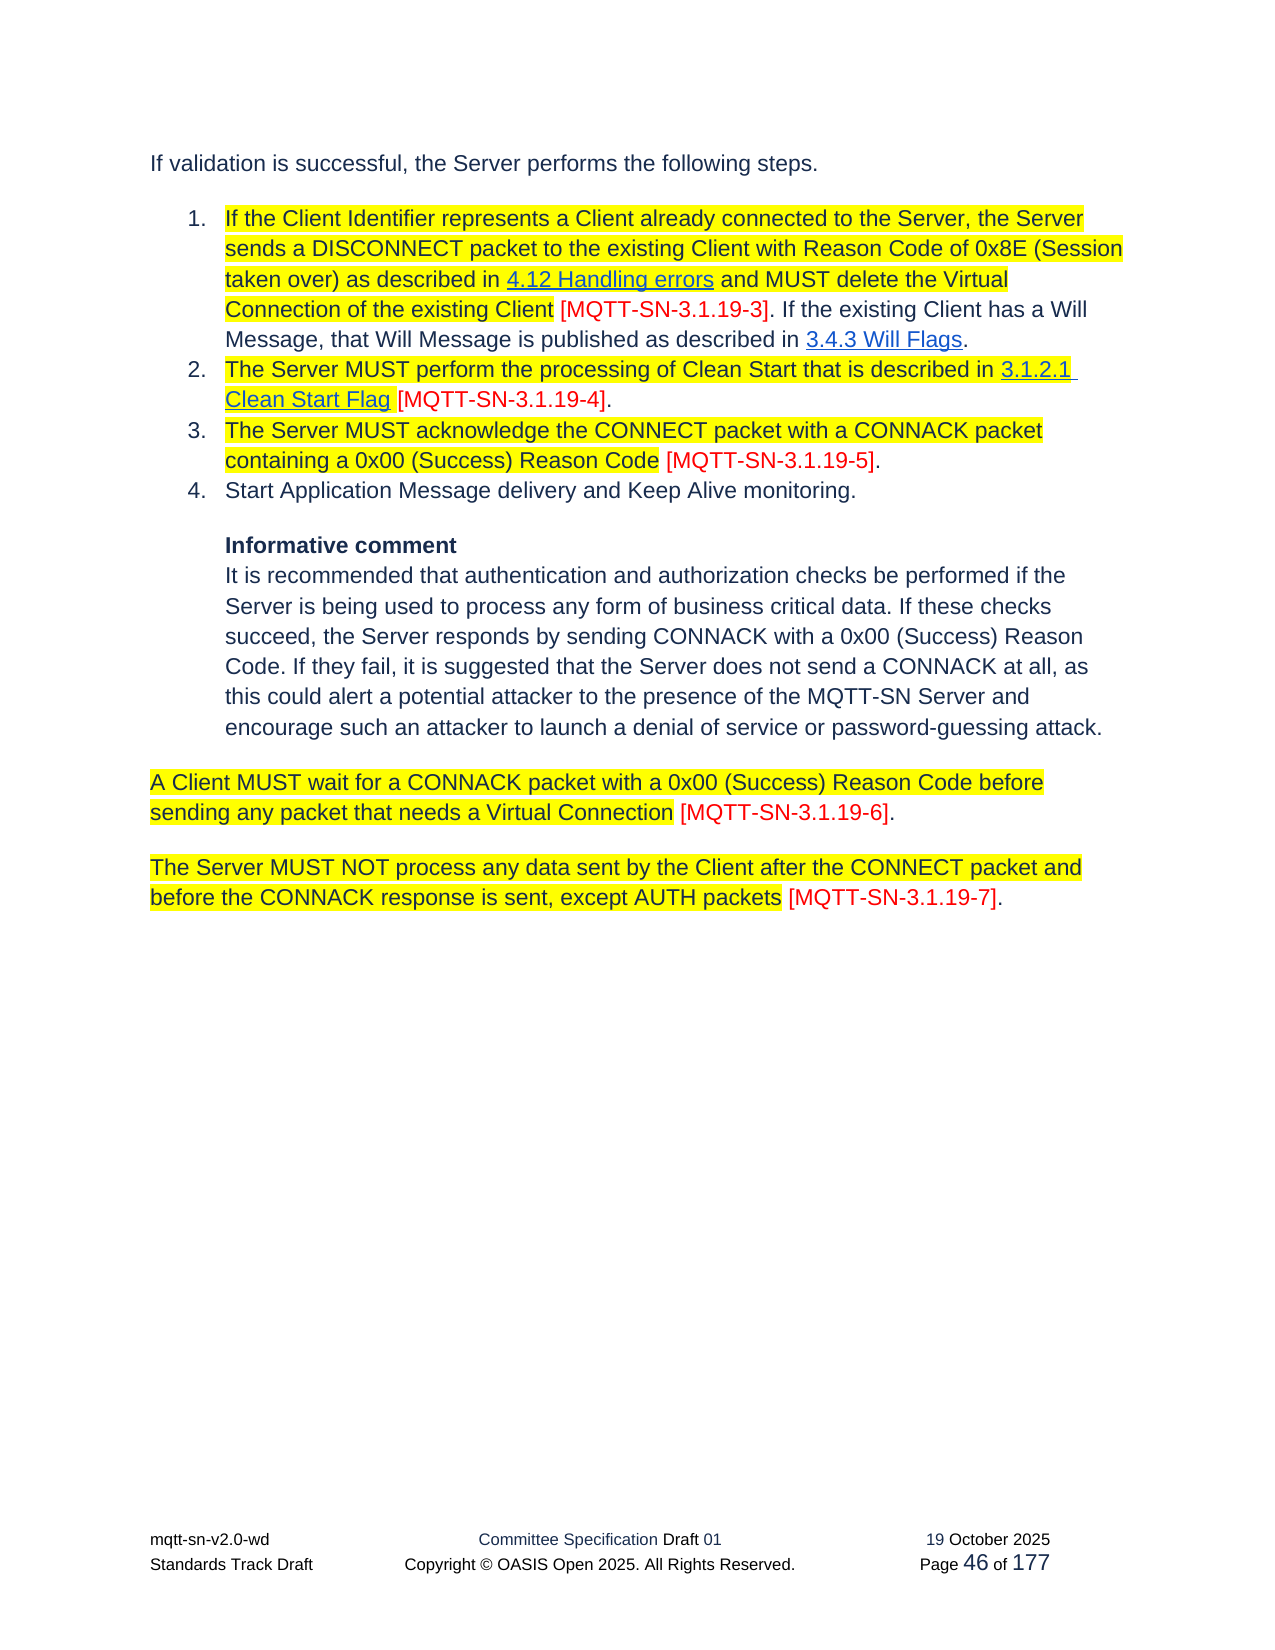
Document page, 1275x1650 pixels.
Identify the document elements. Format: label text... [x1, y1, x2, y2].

text A Client MUST wait for a CONNACK packet with a 0x00 (Success) Reason Code before sending any packet that needs a Virtual Connection [MQTT-SN-3.1.19-6]. [150, 769, 1125, 825]
text The Server MUST NOT process any data sent by the Client after the CONNECT packet and before the CONNACK response is sent, except AUTH packets [MQTT-SN-3.1.19-7]. [150, 854, 1125, 911]
list The Server MUST perform the processing of Clean Start that is described in 3.1.2.1 Clean Start Flag [MQTT-SN-3.1.19-4]. [187, 356, 1125, 413]
list The Server MUST acknowledge the CONNECT packet with a CONNACK packet containing a 0x00 (Success) Reason Code [MQTT-SN-3.1.19-5]. [187, 417, 1125, 473]
text It is recommended that authentication and authorization checks be performed if the Server is being used to process any form of business critical data. If these checks succeed, the Server responds by sending CONNACK with a 0x00 (Success) Reason Code. If they fail, it is suggested that the Server does not send a CONNACK at all, as this could alert a potential attacker to the presence of the MQTT-SN Server and encourage such an attacker to launch a denial of service or password-guessing attack. [225, 562, 1125, 740]
list If the Client Identifier represents a Client already connected to the Server, the Server sends a DISCONNECT packet to the existing Client with Reason Code of 0x8E (Session taken over) as described in 4.12 Handling errors and MUST delete the Virtual Connection of the existing Client [MQTT-SN-3.1.19-3]. If the existing Client has a Will Message, that Will Message is published as described in 3.4.3 Will Flags. [187, 205, 1125, 352]
text If validation is successful, the Server performs the following steps. [150, 150, 1125, 176]
text Informative comment [225, 532, 1125, 559]
list Start Application Message delivery and Keep Alive monitoring. [187, 477, 1125, 503]
